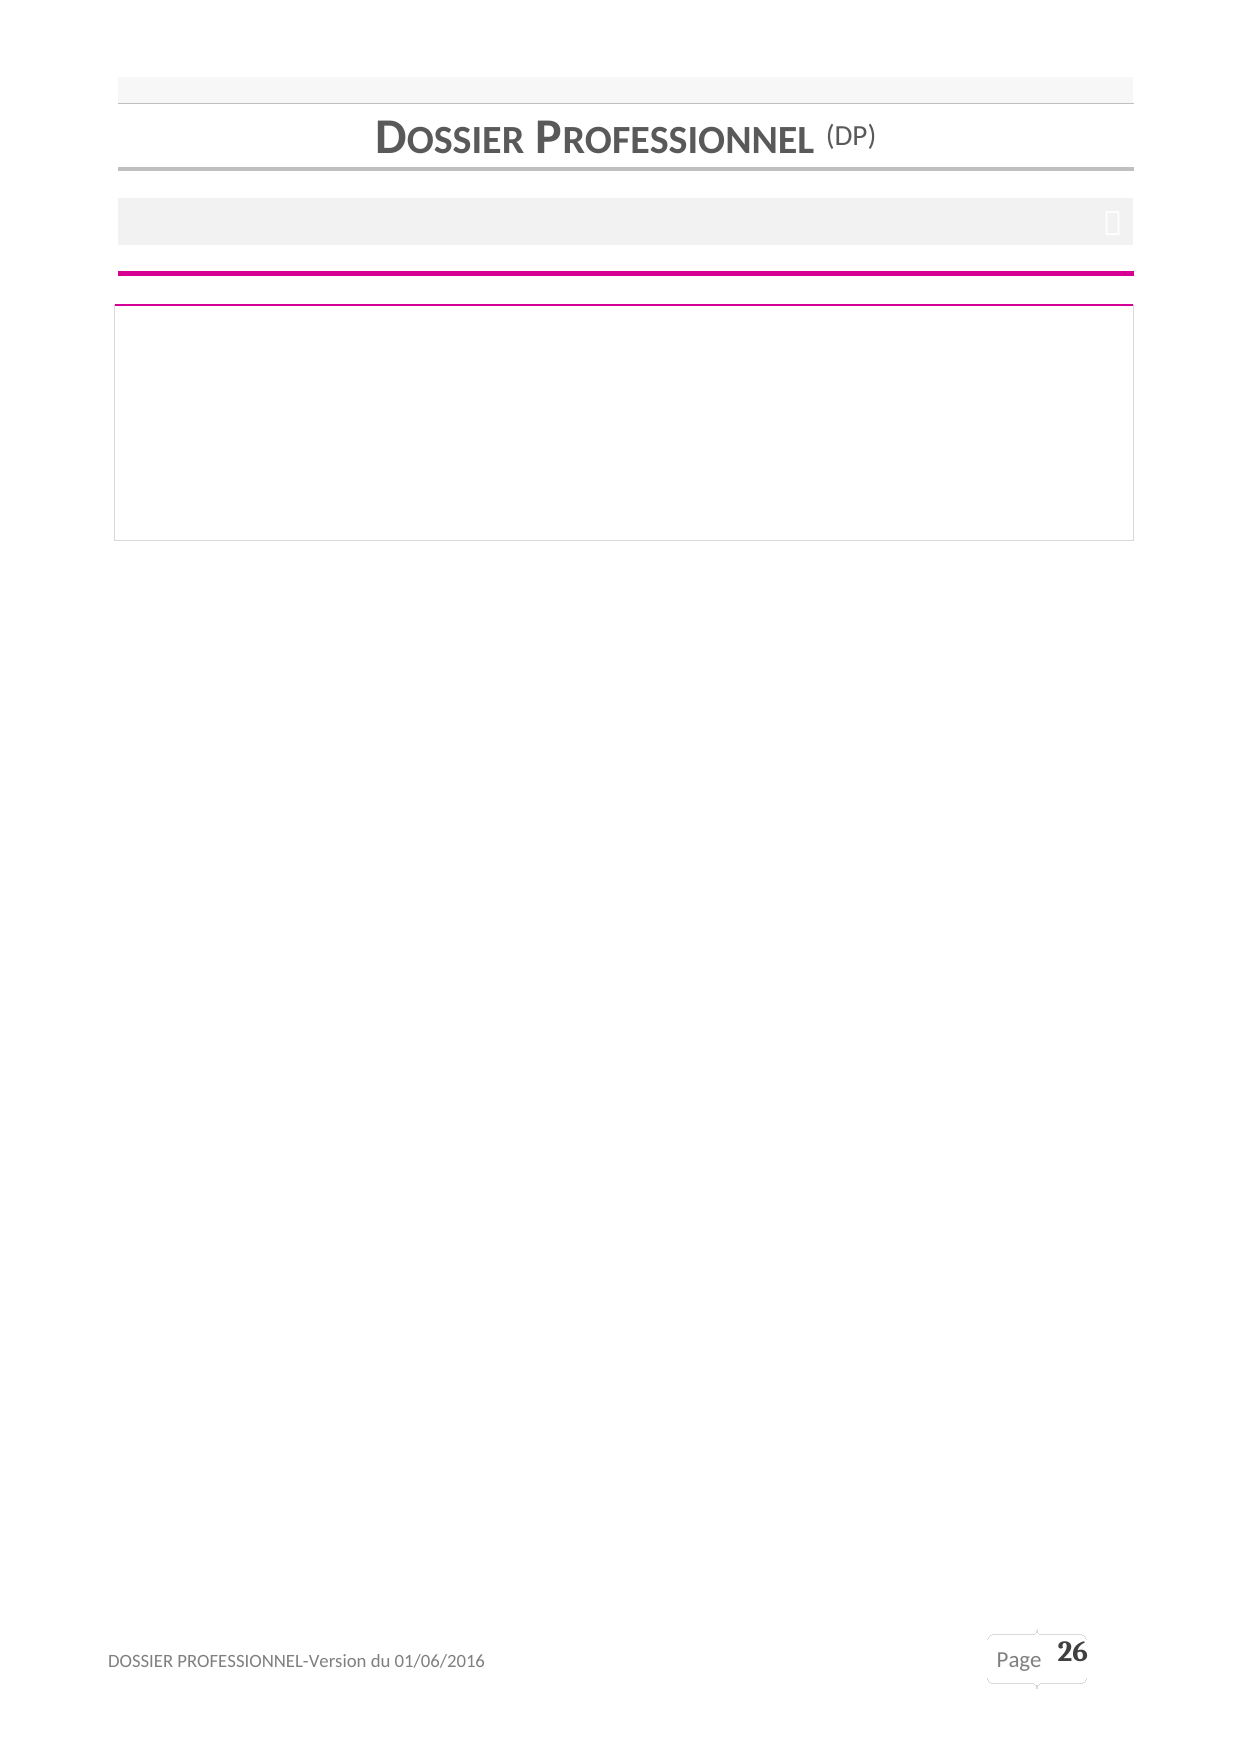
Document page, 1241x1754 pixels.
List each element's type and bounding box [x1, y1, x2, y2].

table_cell [115, 306, 1133, 540]
